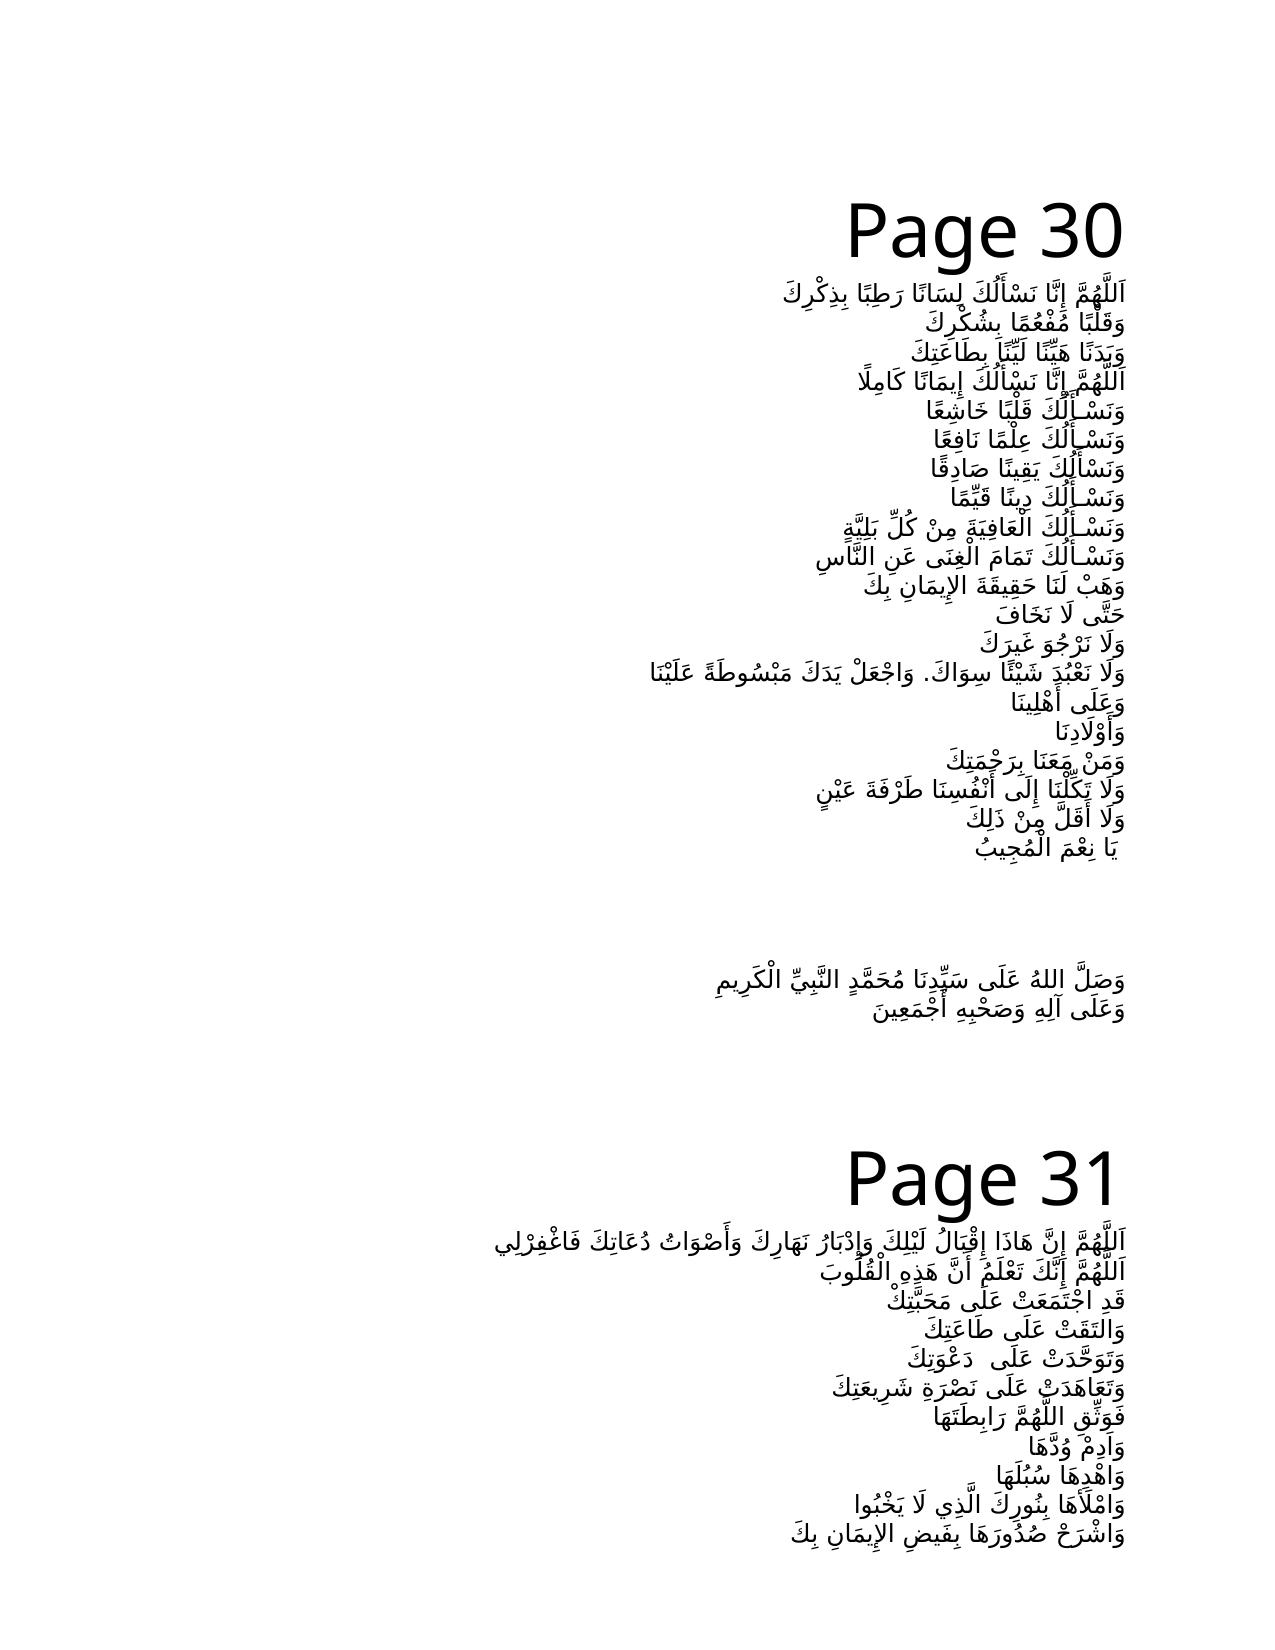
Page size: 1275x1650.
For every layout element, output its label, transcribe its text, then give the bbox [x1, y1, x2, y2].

text وَاهْدِهَا سُبُلَهَا [150, 1461, 1125, 1490]
text وَلَا نَعْبُدَ شَيْئًا سِوَاكَ. وَاجْعَلْ يَدَكَ مَبْسُوطَةً عَلَيْنَا [150, 658, 1125, 688]
text وَمَنْ مَعَنَا بِرَحْمَتِكَ [150, 746, 1125, 775]
text اَللَّهُمَّ إِنَّا نَسْأَلُكَ لِسَانًا رَطِبًا بِذِكْرِكَ [150, 279, 1125, 308]
text وَقَلْبًا مُفْعُمًا بِشُكْرِكَ [150, 308, 1125, 338]
text قَدِ اجْتَمَعَتْ عَلَى مَحَبَّتِكْ [150, 1286, 1125, 1315]
text Page 31 [150, 1125, 1125, 1228]
text وَتَعَاهَدَتْ عَلَى نَصْرَةِ شَرِيعَتِكَ [150, 1373, 1125, 1403]
text فَوَثِّقِ اللَّهُمَّ رَابِطَتَهَا [150, 1403, 1125, 1432]
text وَعَلَى آلِهِ وَصَحْبِهِ أَجْمَعِينَ [150, 994, 1125, 1023]
text وَلَا نَرْجُوَ غَيرَكَ [150, 629, 1125, 658]
text وَنَسْـأَلُكَ قَلْبًا خَاشِعًا [150, 396, 1125, 425]
text وَامْلَأهَا بِنُورِكَ الَّذِي لَا يَخْبُوا [150, 1490, 1125, 1519]
text حَتَّى لَا نَخَافَ [150, 600, 1125, 629]
text وَنَسْـأَلُكَ عِلْمًا نَافِعًا [150, 425, 1125, 454]
text Page 30 [150, 177, 1125, 279]
text وَنَسْـأَلُكَ الْعَافِيَةَ مِنْ كُلِّ بَلِيَّةٍ [150, 513, 1125, 542]
text يَا نِعْمَ الْمُجِيبُ [150, 833, 1125, 863]
text اَللَّهُمَّ إِنَّا نَسْأَلُكَ إِيمَانًا كَامِلًا [150, 367, 1125, 396]
text وَالتَقَتْ عَلَى طَاعَتِكَ [150, 1315, 1125, 1344]
text وَنَسْـأَلُكَ دِينًا قَيِّمًا [150, 483, 1125, 513]
text وَصَلَّ اللهُ عَلَى سَيِّدِنَا مُحَمَّدٍ النَّبِيِّ الْكَرِيمِ [150, 965, 1125, 994]
text وَأَوْلَادِنَا [150, 717, 1125, 746]
text وَنَسْأَلُكَ يَقِينًا صَادِقًا [150, 454, 1125, 483]
text وَلَا أَقَلَّ مِنْ ذَلِكَ [150, 804, 1125, 833]
text وَعَلَى أَهْلِينَا [150, 688, 1125, 717]
text اَللَّهُمَّ إِنَّكَ تَعْلَمُ أَنَّ هَذِهِ الْقُلُوبَ [150, 1257, 1125, 1286]
text وَاشْرَحْ صُدُورَهَا بِفَيضِ الإِيمَانِ بِكَ [150, 1519, 1125, 1548]
text وَاَدِمْ وُدَّهَا [150, 1432, 1125, 1461]
text وَنَسْـأَلُكَ تَمَامَ الْغِنَى عَنِ النَّاسِ [150, 542, 1125, 571]
text وَتَوَحَّدَتْ عَلَى دَعْوَتِكَ [150, 1344, 1125, 1373]
text وَلَا تَكِّلْنَا إِلَى أَنْفُسِنَا طَرْفَةَ عَيْنٍ [150, 775, 1125, 804]
text اَللَّهُمَّ إِنَّ هَاذَا إِقْبَالُ لَيْلِكَ وَإِدْبَارُ نَهَارِكَ وَأَصْوَاتُ دُعَاتِكَ فَاغْفِرْلِي [150, 1228, 1125, 1257]
text وَهَبْ لَنَا حَقِيقَةَ الإِيمَانِ بِكَ [150, 571, 1125, 600]
text وَبَدَنًا هَيِّنًا لَيِّنًا بِطَاعَتِكَ [150, 338, 1125, 367]
